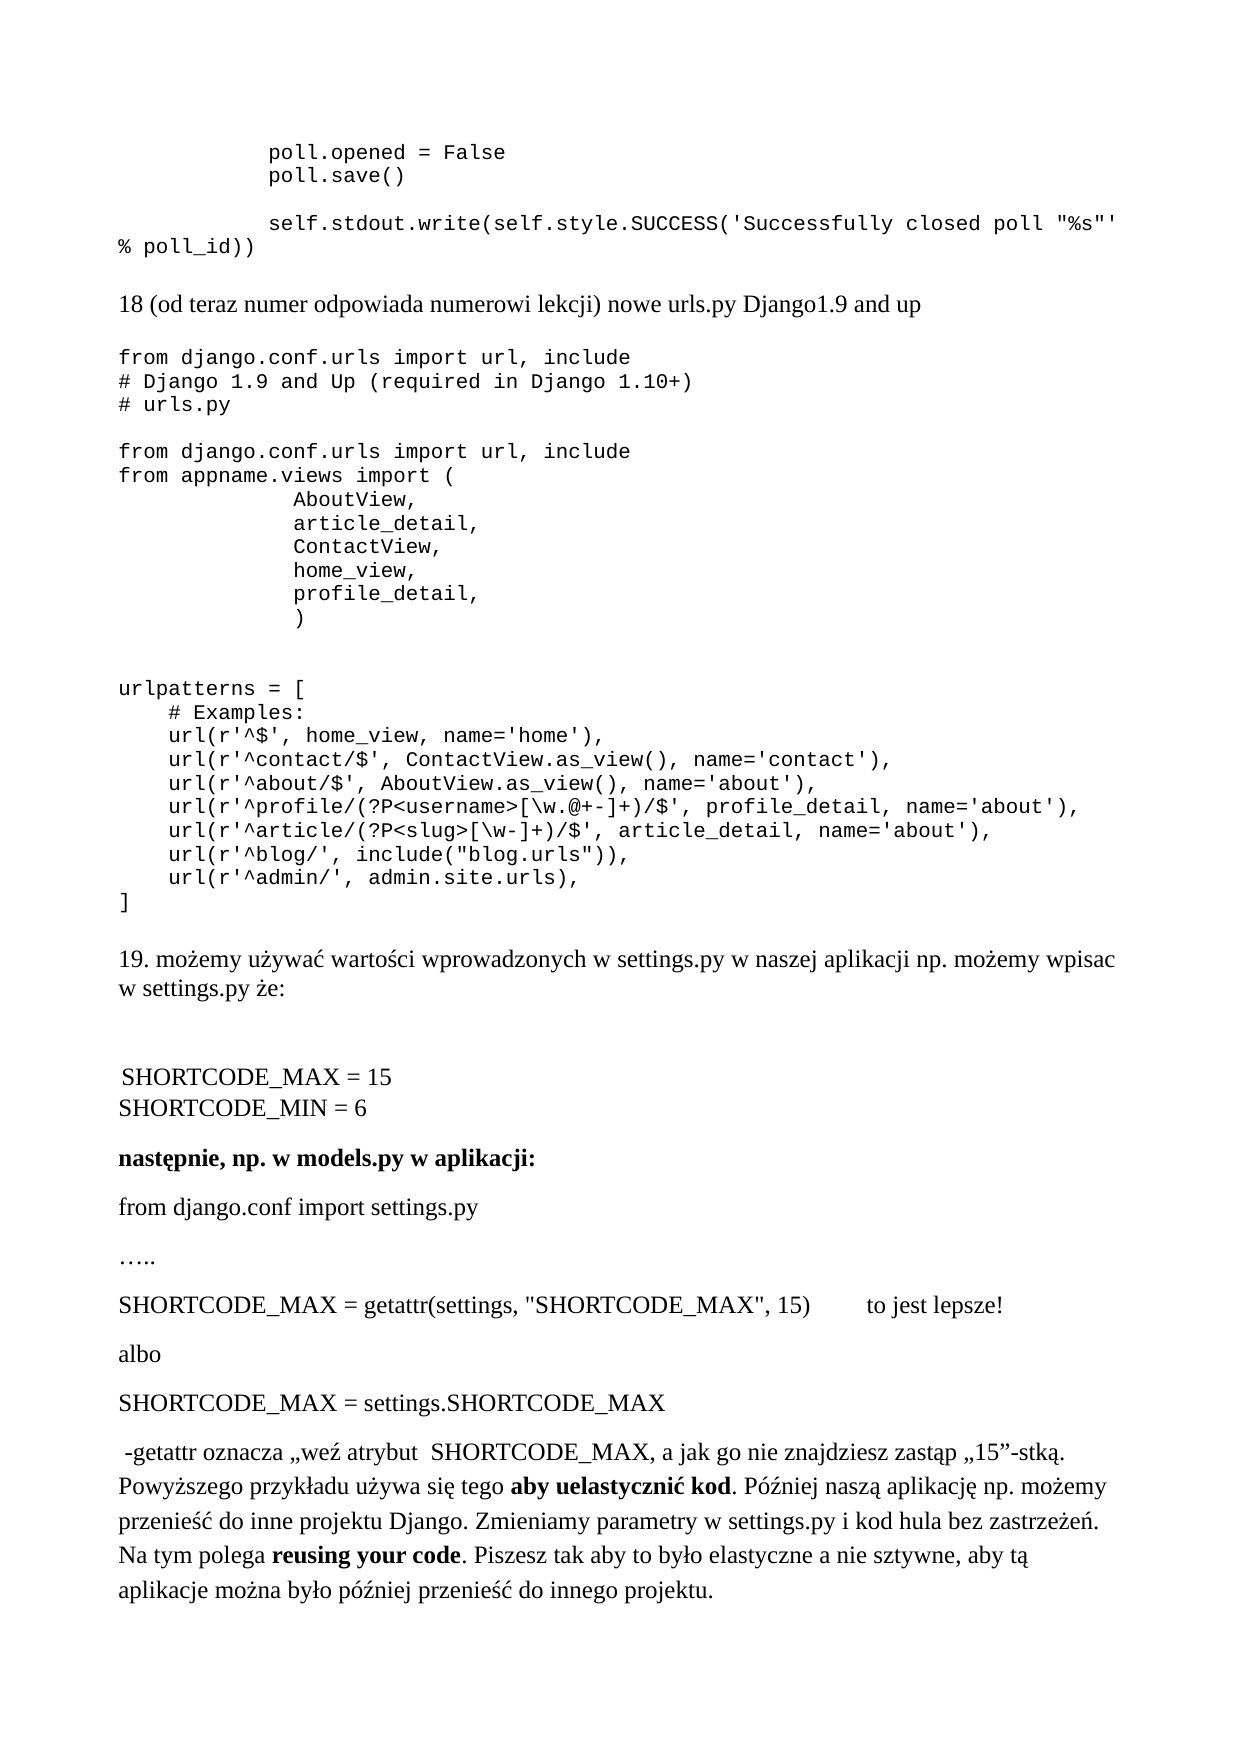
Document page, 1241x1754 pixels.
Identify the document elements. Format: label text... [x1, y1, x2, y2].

text ] [118, 891, 1122, 914]
text 19. możemy używać wartości wprowadzonych w settings.py w naszej aplikacji np. możemy wpisac w settings.py że: [118, 944, 1122, 1001]
text self.stdout.write(self.style.SUCCESS('Successfully closed poll "%s"' % poll_id)) [118, 213, 1122, 260]
text SHORTCODE_MAX = settings.SHORTCODE_MAX [118, 1388, 1122, 1417]
text SHORTCODE_MAX = getattr(settings, "SHORTCODE_MAX", 15) to jest lepsze! [118, 1290, 1122, 1318]
table_header SHORTCODE_MAX = 15 [118, 1059, 407, 1093]
text poll.opened = False [118, 142, 1122, 165]
text albo [118, 1339, 1122, 1368]
text from django.conf.urls import url, include [118, 442, 1122, 465]
text -getattr oznacza „weź atrybut SHORTCODE_MAX, a jak go nie znajdziesz zastąp „15”-stką. Powyższego przykładu używa się tego aby uelastycznić kod. Później naszą aplikację np. możemy przenieść do inne projektu Django. Zmieniamy parametry w settings.py i kod hula bez zastrzeżeń. Na tym polega reusing your code. Piszesz tak aby to było elastyczne a nie sztywne, aby tą aplikacje można było później przenieść do innego projektu. [118, 1437, 1122, 1604]
text SHORTCODE_MIN = 6 [118, 1093, 1122, 1122]
text url(r'^blog/', include("blog.urls")), [118, 843, 1122, 867]
text # Examples: [118, 702, 1122, 725]
text ContactView, [118, 536, 1122, 560]
text urlpatterns = [ [118, 678, 1122, 702]
text profile_detail, [118, 583, 1122, 607]
text article_detail, [118, 512, 1122, 536]
text url(r'^about/$', AboutView.as_view(), name='about'), [118, 773, 1122, 796]
text url(r'^$', home_view, name='home'), [118, 725, 1122, 749]
text url(r'^contact/$', ContactView.as_view(), name='contact'), [118, 749, 1122, 773]
text AboutView, [118, 489, 1122, 512]
text poll.save() [118, 165, 1122, 189]
text następnie, np. w models.py w aplikacji: [118, 1143, 1122, 1171]
text from django.conf import settings.py [118, 1192, 1122, 1220]
text ) [118, 607, 1122, 631]
text from django.conf.urls import url, include [118, 347, 1122, 371]
text # Django 1.9 and Up (required in Django 1.10+) [118, 371, 1122, 394]
text url(r'^admin/', admin.site.urls), [118, 867, 1122, 891]
text url(r'^profile/(?P<username>[\w.@+-]+)/$', profile_detail, name='about'), [118, 796, 1122, 820]
text home_view, [118, 560, 1122, 583]
text from appname.views import ( [118, 465, 1122, 489]
text url(r'^article/(?P<slug>[\w-]+)/$', article_detail, name='about'), [118, 820, 1122, 843]
text 18 (od teraz numer odpowiada numerowi lekcji) nowe urls.py Django1.9 and up [118, 289, 1122, 318]
text ….. [118, 1241, 1122, 1269]
text # urls.py [118, 394, 1122, 418]
